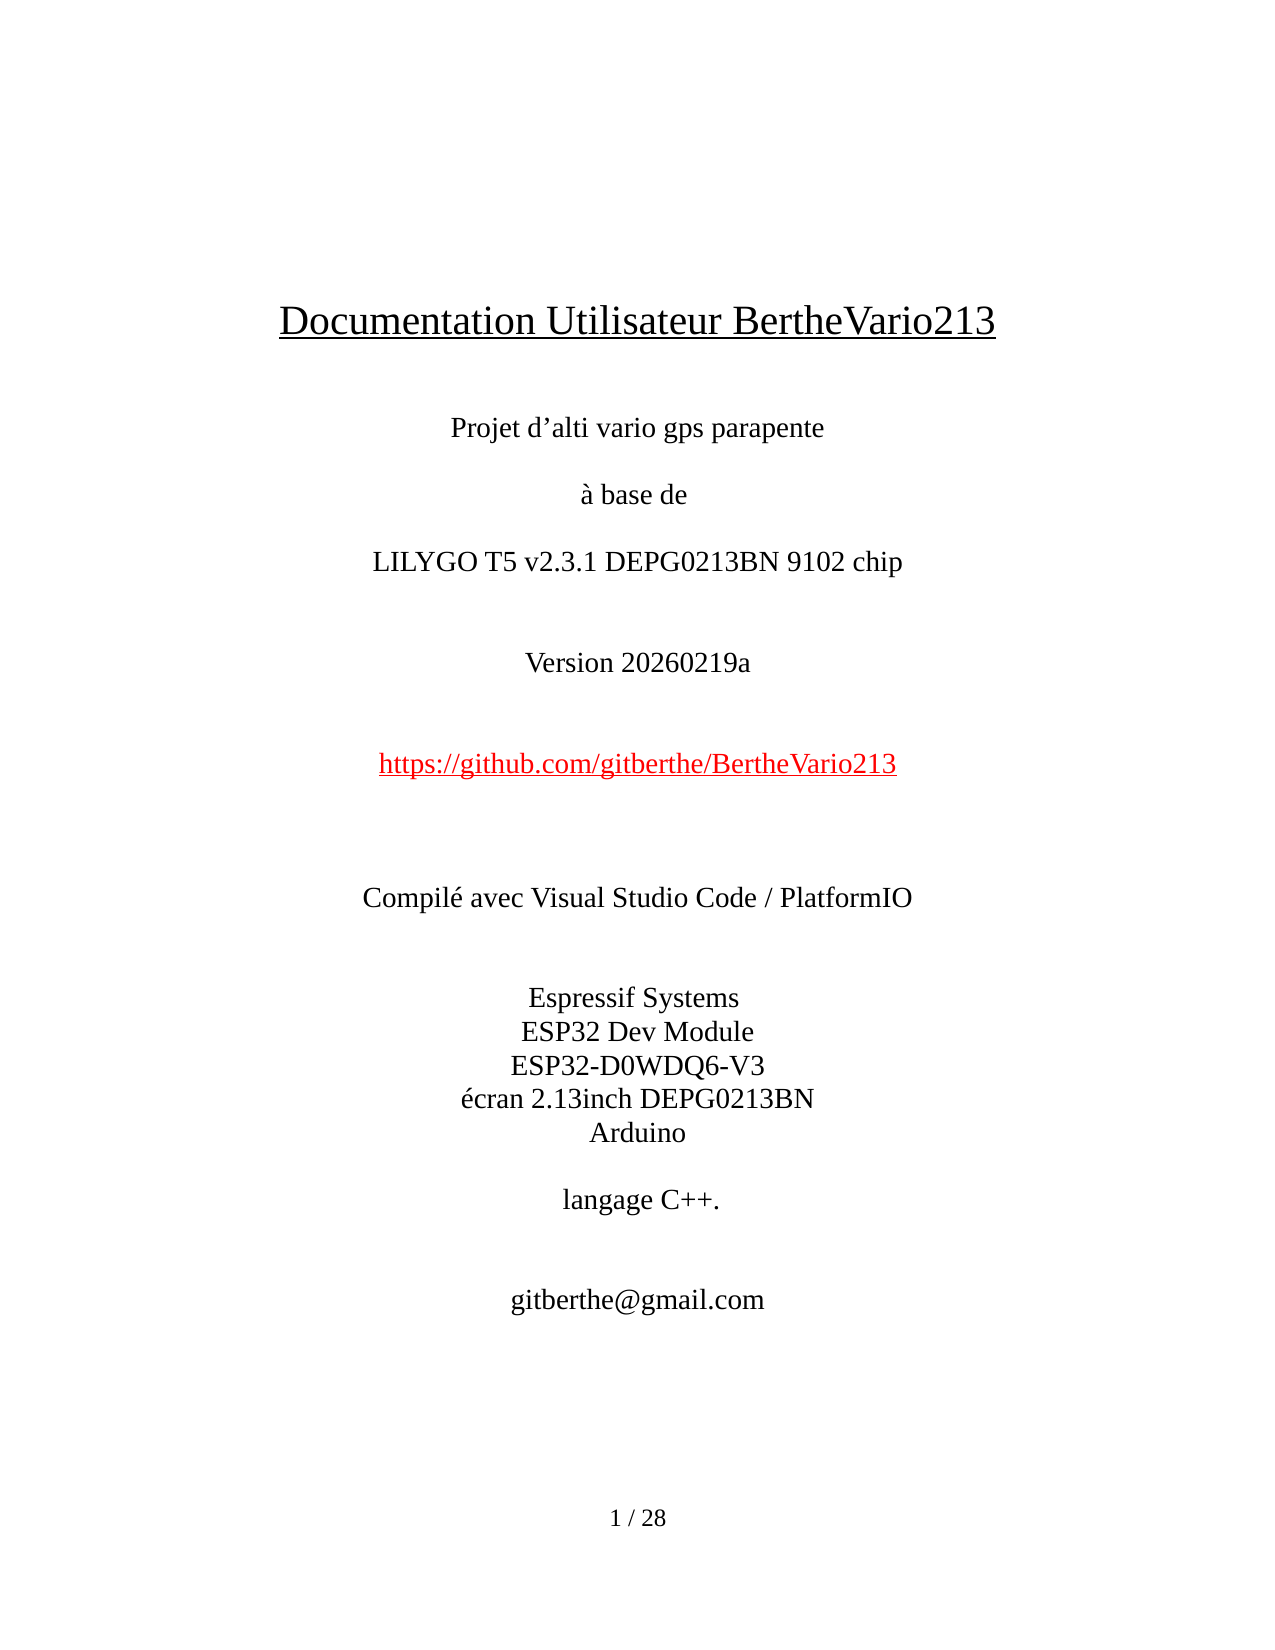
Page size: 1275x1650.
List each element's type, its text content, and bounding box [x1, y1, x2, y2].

text ESP32-D0WDQ6-V3 [118, 1048, 1157, 1081]
text https://github.com/gitberthe/BertheVario213 [118, 746, 1157, 779]
text gitberthe@gmail.com [118, 1282, 1157, 1316]
text à base de [118, 477, 1157, 511]
text Compilé avec Visual Studio Code / PlatformIO [118, 880, 1157, 913]
text Documentation Utilisateur BertheVario213 [118, 295, 1157, 343]
text Version 20260219a [118, 645, 1157, 679]
text Arduino [118, 1115, 1157, 1148]
text langage C++. [118, 1182, 1157, 1215]
text ESP32 Dev Module [118, 1014, 1157, 1048]
text Projet d’alti vario gps parapente [118, 410, 1157, 444]
text écran 2.13inch DEPG0213BN [118, 1081, 1157, 1115]
text LILYGO T5 v2.3.1 DEPG0213BN 9102 chip [118, 544, 1157, 578]
text Espressif Systems [118, 981, 1157, 1014]
